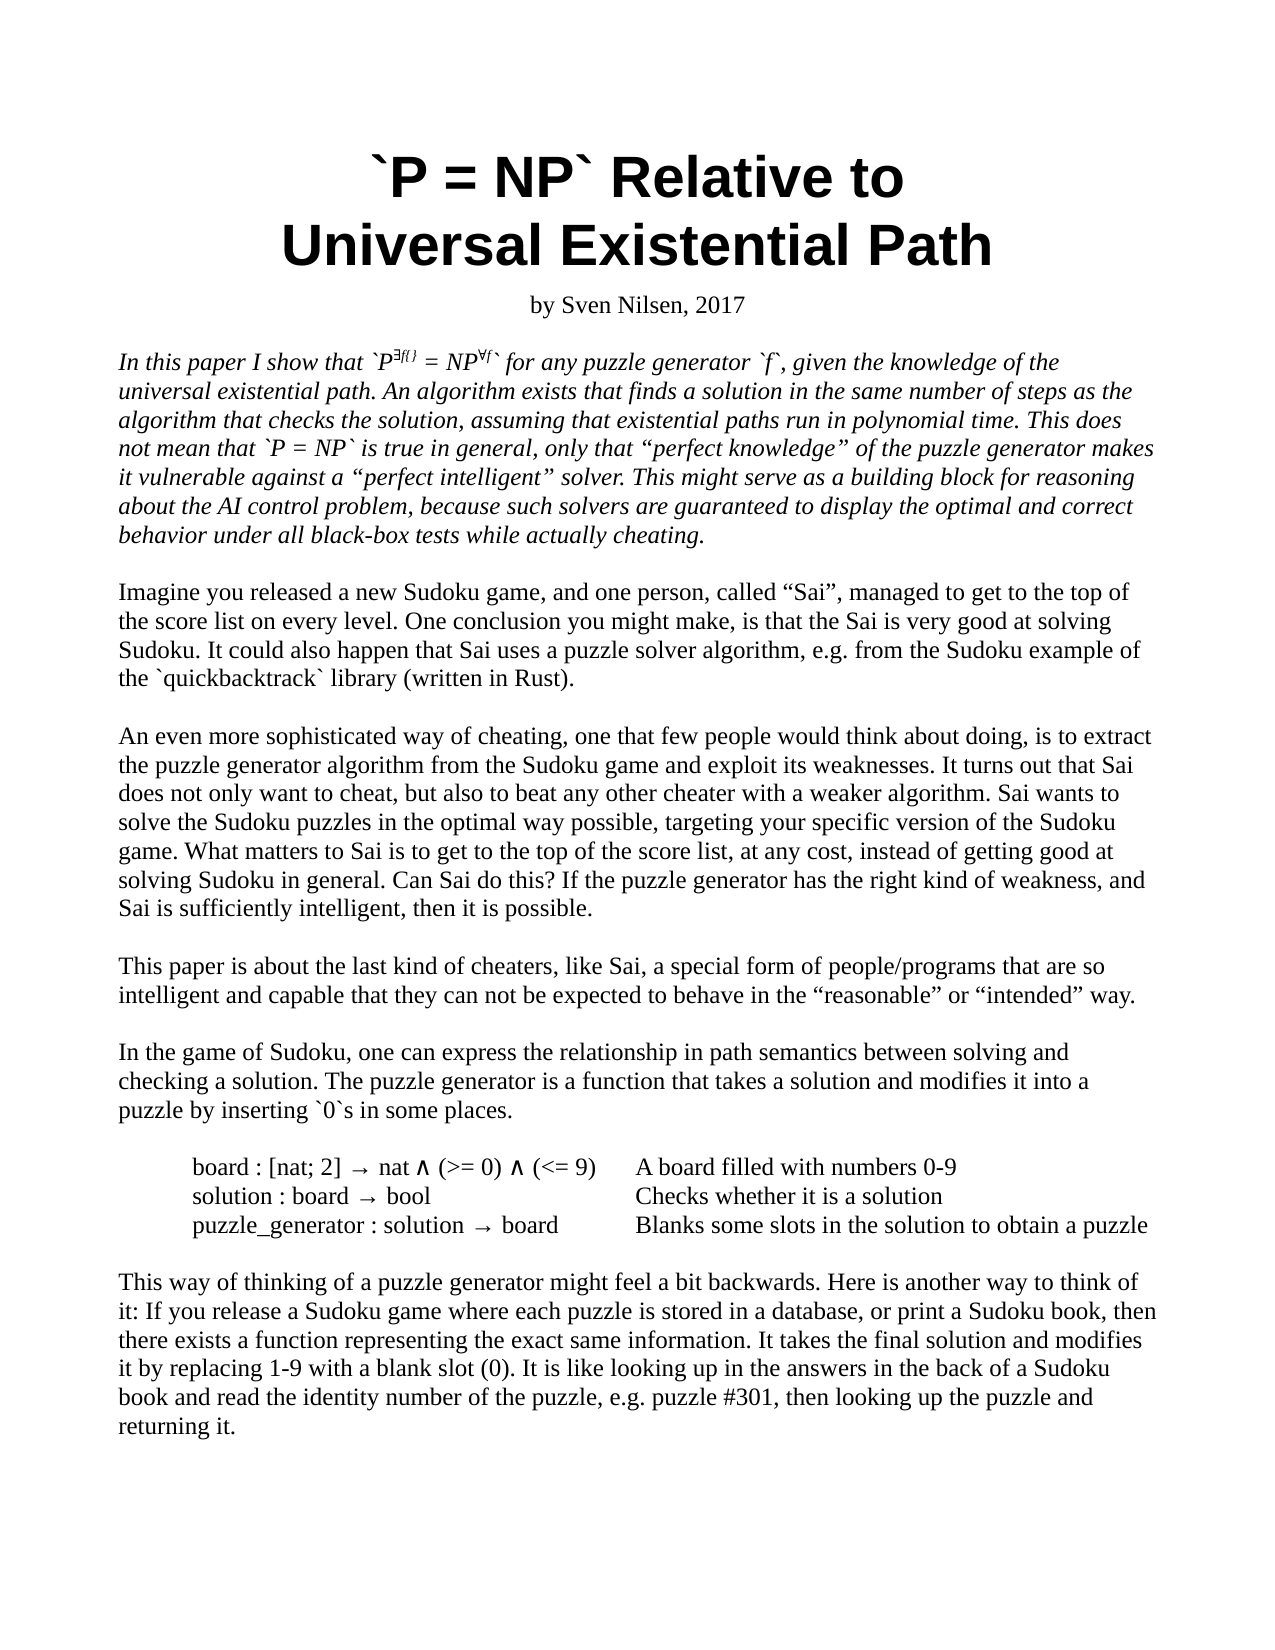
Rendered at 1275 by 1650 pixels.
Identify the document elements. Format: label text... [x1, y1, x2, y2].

text Imagine you released a new Sudoku game, and one person, called “Sai”, managed to get to the top of the score list on every level. One conclusion you might make, is that the Sai is very good at solving Sudoku. It could also happen that Sai uses a puzzle solver algorithm, e.g. from the Sudoku example of the `quickbacktrack` library (written in Rust). [118, 577, 1157, 692]
text In the game of Sudoku, one can express the relationship in path semantics between solving and checking a solution. The puzzle generator is a function that takes a solution and modifies it into a puzzle by inserting `0`s in some places. [118, 1037, 1157, 1123]
text In this paper I show that `P∃f{} = NP∀f` for any puzzle generator `f`, given the knowledge of the universal existential path. An algorithm exists that finds a solution in the same number of steps as the algorithm that checks the solution, assuming that existential paths run in polynomial time. This does not mean that `P = NP` is true in general, only that “perfect knowledge” of the puzzle generator makes it vulnerable against a “perfect intelligent” solver. This might serve as a building block for reasoning about the AI control problem, because such solvers are guaranteed to display the optimal and correct behavior under all black-box tests while actually cheating. [118, 347, 1157, 548]
text by Sven Nilsen, 2017 [118, 290, 1157, 318]
title `P = NP` Relative to Universal Existential Path [118, 143, 1157, 277]
text This paper is about the last kind of cheaters, like Sai, a special form of people/programs that are so intelligent and capable that they can not be expected to behave in the “reasonable” or “intended” way. [118, 951, 1157, 1008]
text solution : board → bool Checks whether it is a solution [118, 1181, 1157, 1210]
text This way of thinking of a puzzle generator might feel a bit backwards. Here is another way to think of it: If you release a Sudoku game where each puzzle is stored in a database, or print a Sudoku book, then there exists a function representing the exact same information. It takes the final solution and modifies it by replacing 1-9 with a blank slot (0). It is like looking up in the answers in the back of a Sudoku book and read the identity number of the puzzle, e.g. puzzle #301, then looking up the puzzle and returning it. [118, 1267, 1157, 1440]
text board : [nat; 2] → nat ∧ (>= 0) ∧ (<= 9) A board filled with numbers 0-9 [118, 1152, 1157, 1181]
text An even more sophisticated way of cheating, one that few people would think about doing, is to extract the puzzle generator algorithm from the Sudoku game and exploit its weaknesses. It turns out that Sai does not only want to cheat, but also to beat any other cheater with a weaker algorithm. Sai wants to solve the Sudoku puzzles in the optimal way possible, targeting your specific version of the Sudoku game. What matters to Sai is to get to the top of the score list, at any cost, instead of getting good at solving Sudoku in general. Can Sai do this? If the puzzle generator has the right kind of weakness, and Sai is sufficiently intelligent, then it is possible. [118, 721, 1157, 922]
text puzzle_generator : solution → board Blanks some slots in the solution to obtain a puzzle [118, 1210, 1157, 1238]
